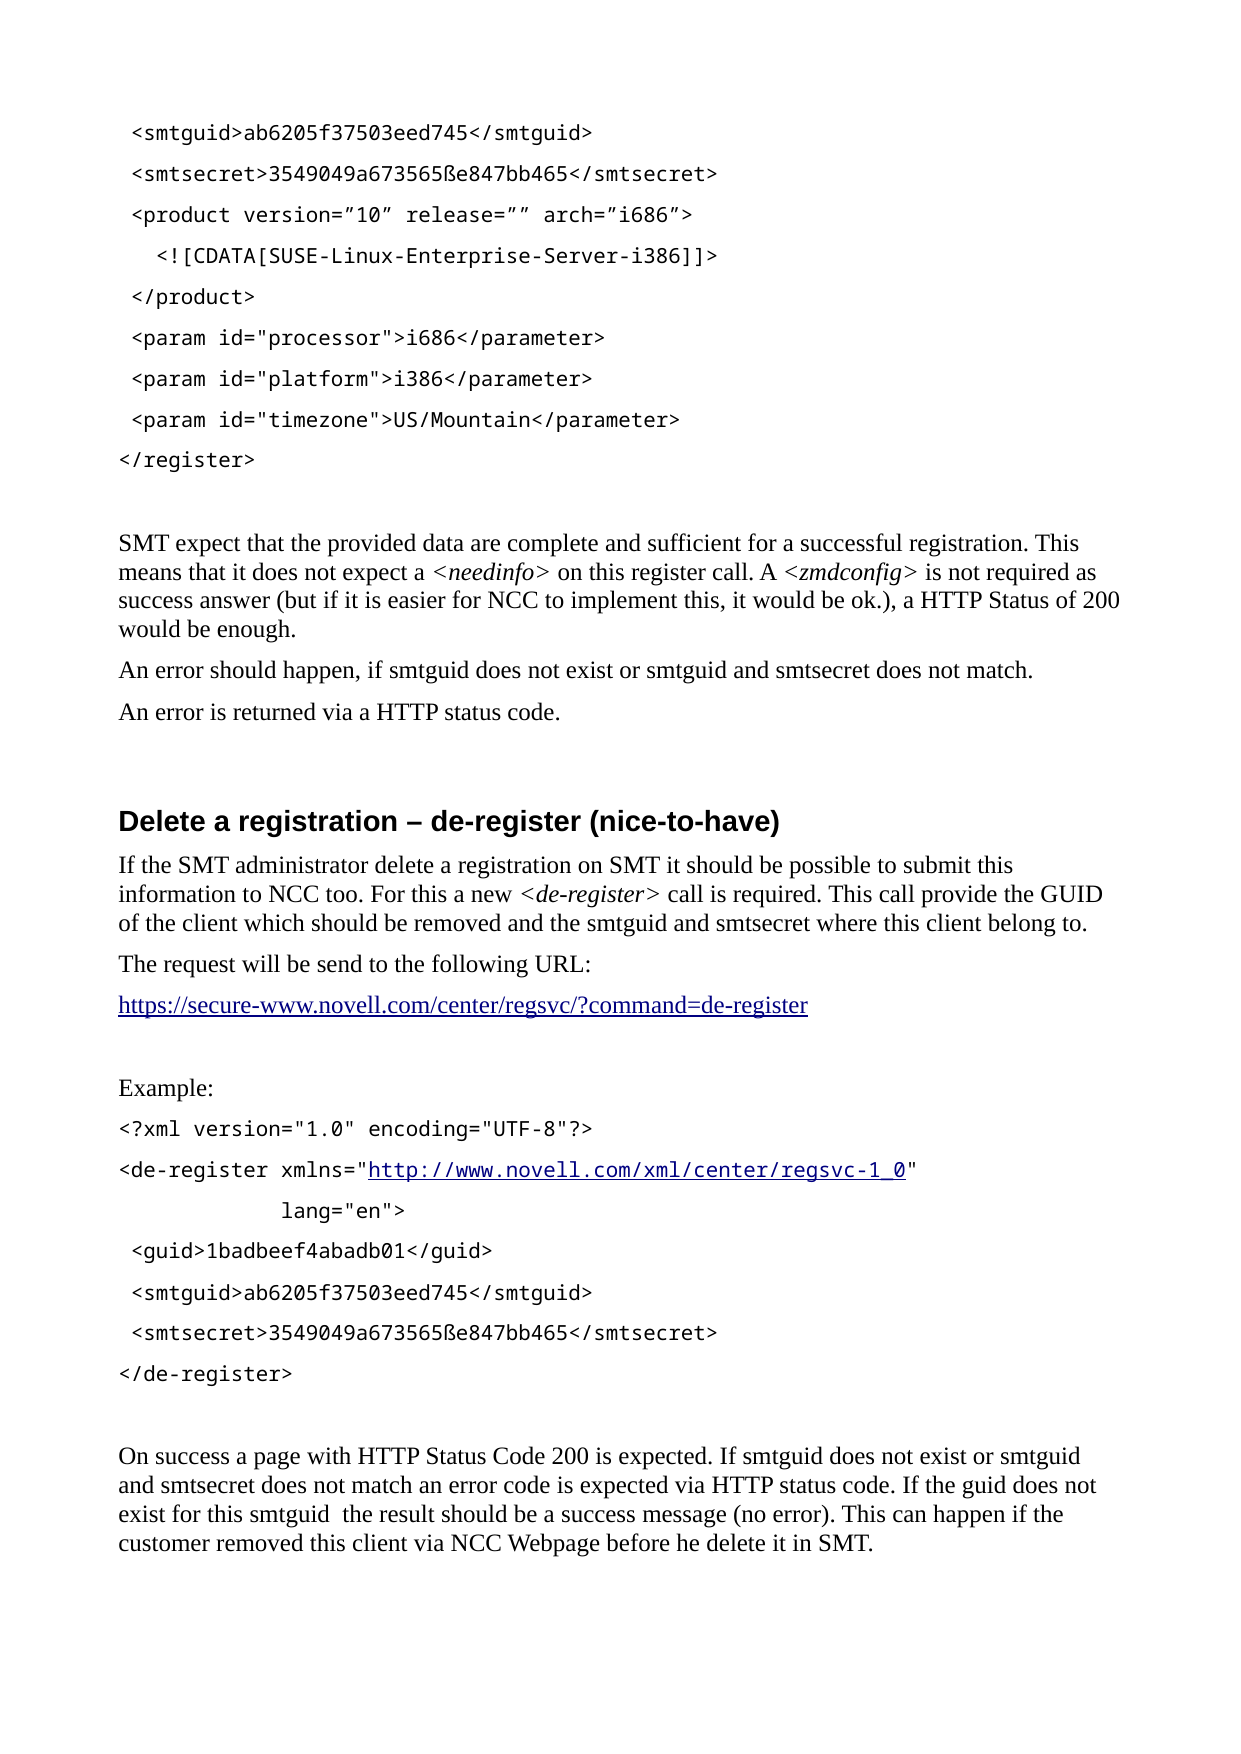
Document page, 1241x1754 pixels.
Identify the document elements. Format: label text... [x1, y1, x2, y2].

text SMT expect that the provided data are complete and sufficient for a successful registration. This means that it does not expect a <needinfo> on this register call. A <zmdconfig> is not required as success answer (but if it is easier for NCC to implement this, it would be ok.), a HTTP Status of 200 would be enough. [118, 528, 1122, 643]
subtitle Delete a registration – de-register (nice-to-have) [118, 804, 1122, 838]
text If the SMT administrator delete a registration on SMT it should be possible to submit this information to NCC too. For this a new <de-register> call is required. This call provide the GUID of the client which should be removed and the smtguid and smtsecret where this client belong to. [118, 850, 1122, 936]
text <param id="platform">i386</parameter> [118, 364, 1122, 392]
text On success a page with HTTP Status Code 200 is expected. If smtguid does not exist or smtguid and smtsecret does not match an error code is expected via HTTP status code. If the guid does not exist for this smtguid the result should be a success message (no error). This can happen if the customer removed this client via NCC Webpage before he delete it in SMT. [118, 1441, 1122, 1556]
text <param id="processor">i686</parameter> [118, 323, 1122, 351]
text </product> [118, 282, 1122, 310]
text lang="en"> [118, 1196, 1122, 1224]
text <?xml version="1.0" encoding="UTF-8"?> [118, 1114, 1122, 1142]
text The request will be send to the following URL: [118, 949, 1122, 978]
text <de-register xmlns="http://www.novell.com/xml/center/regsvc-1_0" [118, 1155, 1122, 1183]
text An error is returned via a HTTP status code. [118, 697, 1122, 725]
text <smtguid>ab6205f37503eed745</smtguid> [118, 118, 1122, 147]
text <param id="timezone">US/Mountain</parameter> [118, 405, 1122, 433]
text <smtsecret>3549049a673565ße847bb465</smtsecret> [118, 159, 1122, 187]
text <![CDATA[SUSE-Linux-Enterprise-Server-i386]]> [118, 241, 1122, 269]
text An error should happen, if smtguid does not exist or smtguid and smtsecret does not match. [118, 655, 1122, 684]
text </register> [118, 446, 1122, 474]
text https://secure-www.novell.com/center/regsvc/?command=de-register [118, 990, 1122, 1019]
text <smtsecret>3549049a673565ße847bb465</smtsecret> [118, 1318, 1122, 1347]
text <smtguid>ab6205f37503eed745</smtguid> [118, 1278, 1122, 1306]
text <product version=”10” release=”” arch=”i686”> [118, 200, 1122, 228]
text </de-register> [118, 1359, 1122, 1388]
text <guid>1badbeef4abadb01</guid> [118, 1237, 1122, 1265]
text Example: [118, 1073, 1122, 1101]
